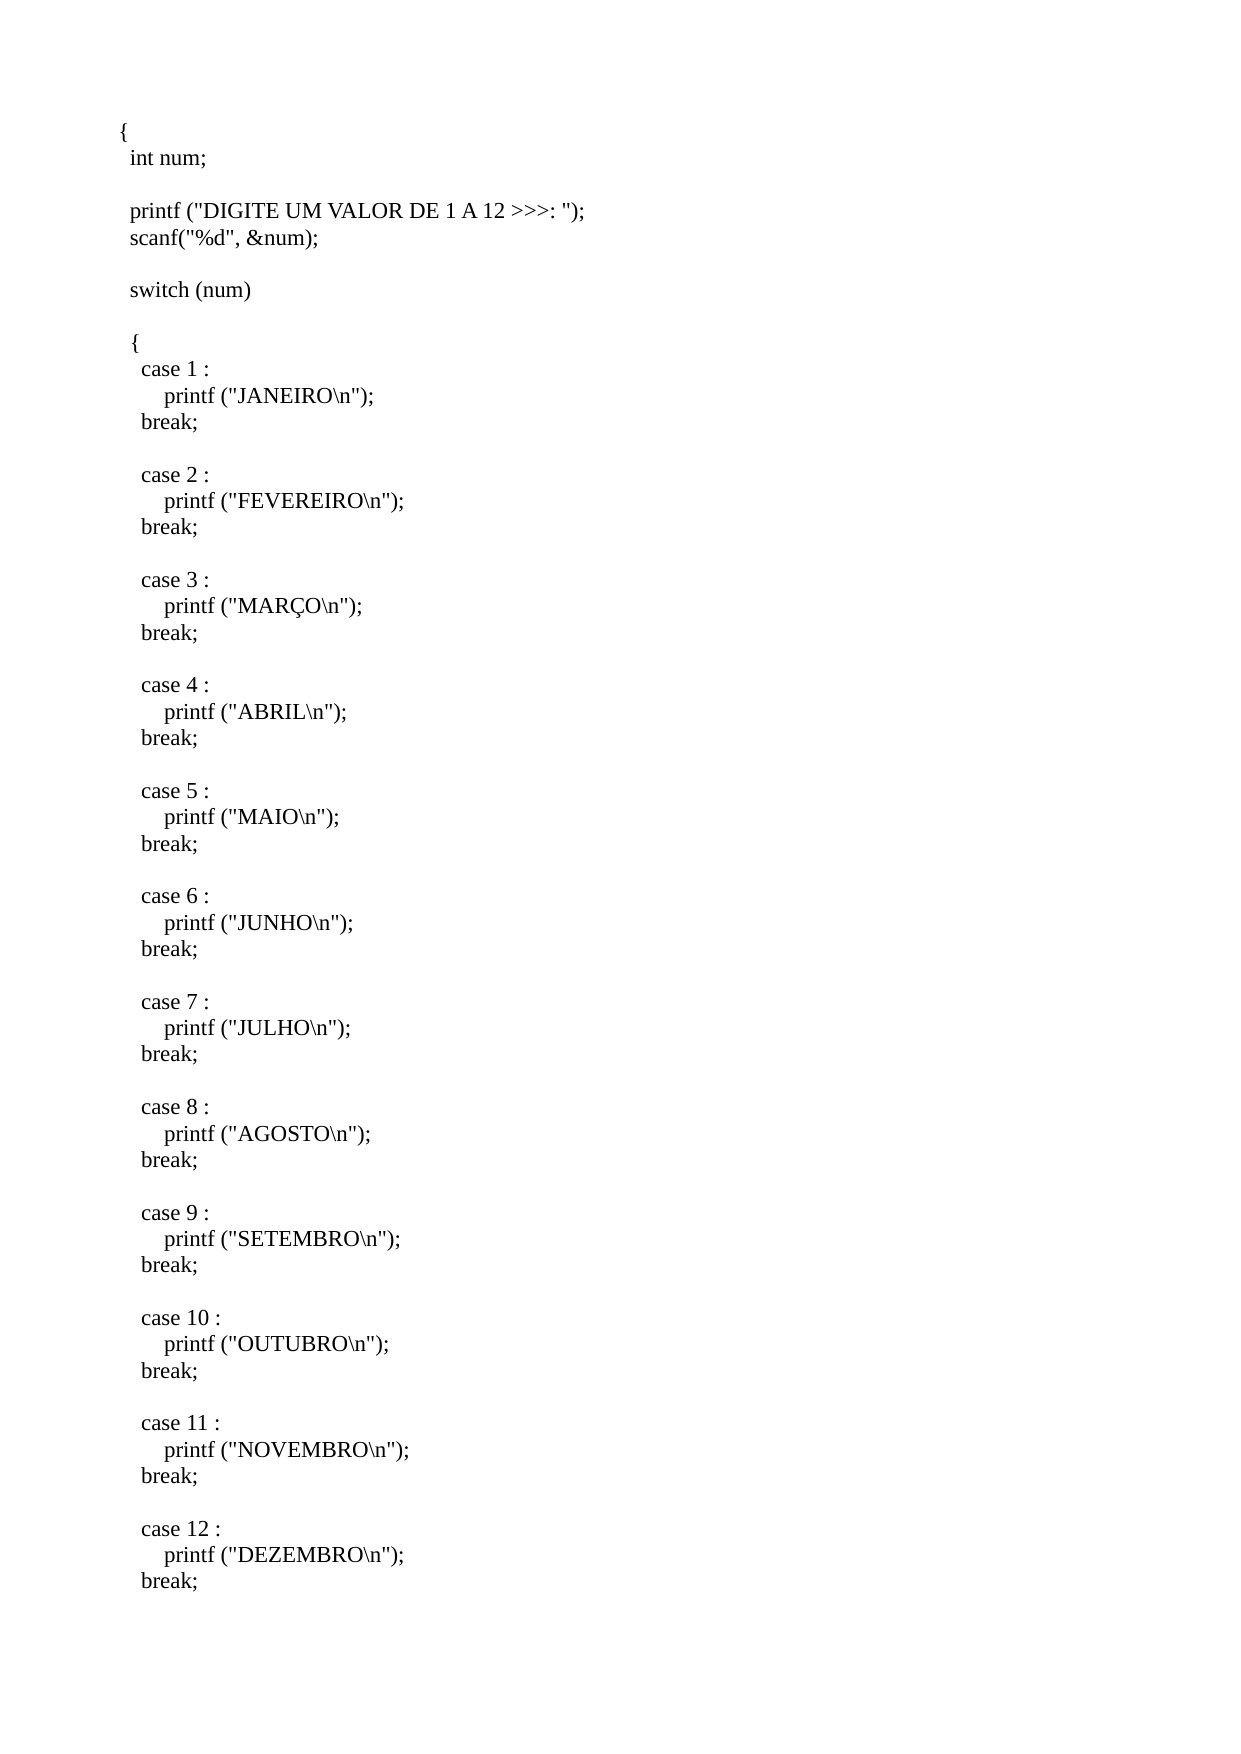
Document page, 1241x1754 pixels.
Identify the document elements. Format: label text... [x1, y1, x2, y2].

text { [118, 329, 1122, 355]
text case 9 : [118, 1199, 1122, 1225]
text case 4 : [118, 672, 1122, 698]
text printf ("NOVEMBRO\n"); [118, 1436, 1122, 1462]
text printf ("MAIO\n"); [118, 803, 1122, 830]
text { [118, 118, 1122, 144]
text case 2 : [118, 461, 1122, 487]
text printf ("SETEMBRO\n"); [118, 1225, 1122, 1251]
text switch (num) [118, 276, 1122, 303]
text break; [118, 1146, 1122, 1172]
text case 10 : [118, 1304, 1122, 1330]
text case 7 : [118, 988, 1122, 1014]
text break; [118, 1462, 1122, 1488]
text printf ("AGOSTO\n"); [118, 1119, 1122, 1146]
text case 12 : [118, 1515, 1122, 1541]
text break; [118, 935, 1122, 961]
text case 8 : [118, 1093, 1122, 1119]
text printf ("FEVEREIRO\n"); [118, 487, 1122, 513]
text printf ("JANEIRO\n"); [118, 382, 1122, 408]
text break; [118, 830, 1122, 856]
text printf ("DIGITE UM VALOR DE 1 A 12 >>>: "); [118, 197, 1122, 223]
text case 5 : [118, 777, 1122, 803]
text break; [118, 1041, 1122, 1067]
text break; [118, 408, 1122, 434]
text printf ("JULHO\n"); [118, 1014, 1122, 1041]
text printf ("MARÇO\n"); [118, 592, 1122, 619]
text break; [118, 1251, 1122, 1278]
text case 6 : [118, 882, 1122, 909]
text break; [118, 513, 1122, 540]
text break; [118, 1568, 1122, 1594]
text printf ("OUTUBRO\n"); [118, 1330, 1122, 1357]
text int num; [118, 144, 1122, 171]
text case 11 : [118, 1409, 1122, 1436]
text printf ("JUNHO\n"); [118, 909, 1122, 935]
text printf ("ABRIL\n"); [118, 698, 1122, 724]
text break; [118, 724, 1122, 751]
text break; [118, 1357, 1122, 1383]
text case 3 : [118, 566, 1122, 592]
text printf ("DEZEMBRO\n"); [118, 1541, 1122, 1568]
text case 1 : [118, 355, 1122, 382]
text scanf("%d", &num); [118, 223, 1122, 250]
text break; [118, 619, 1122, 645]
